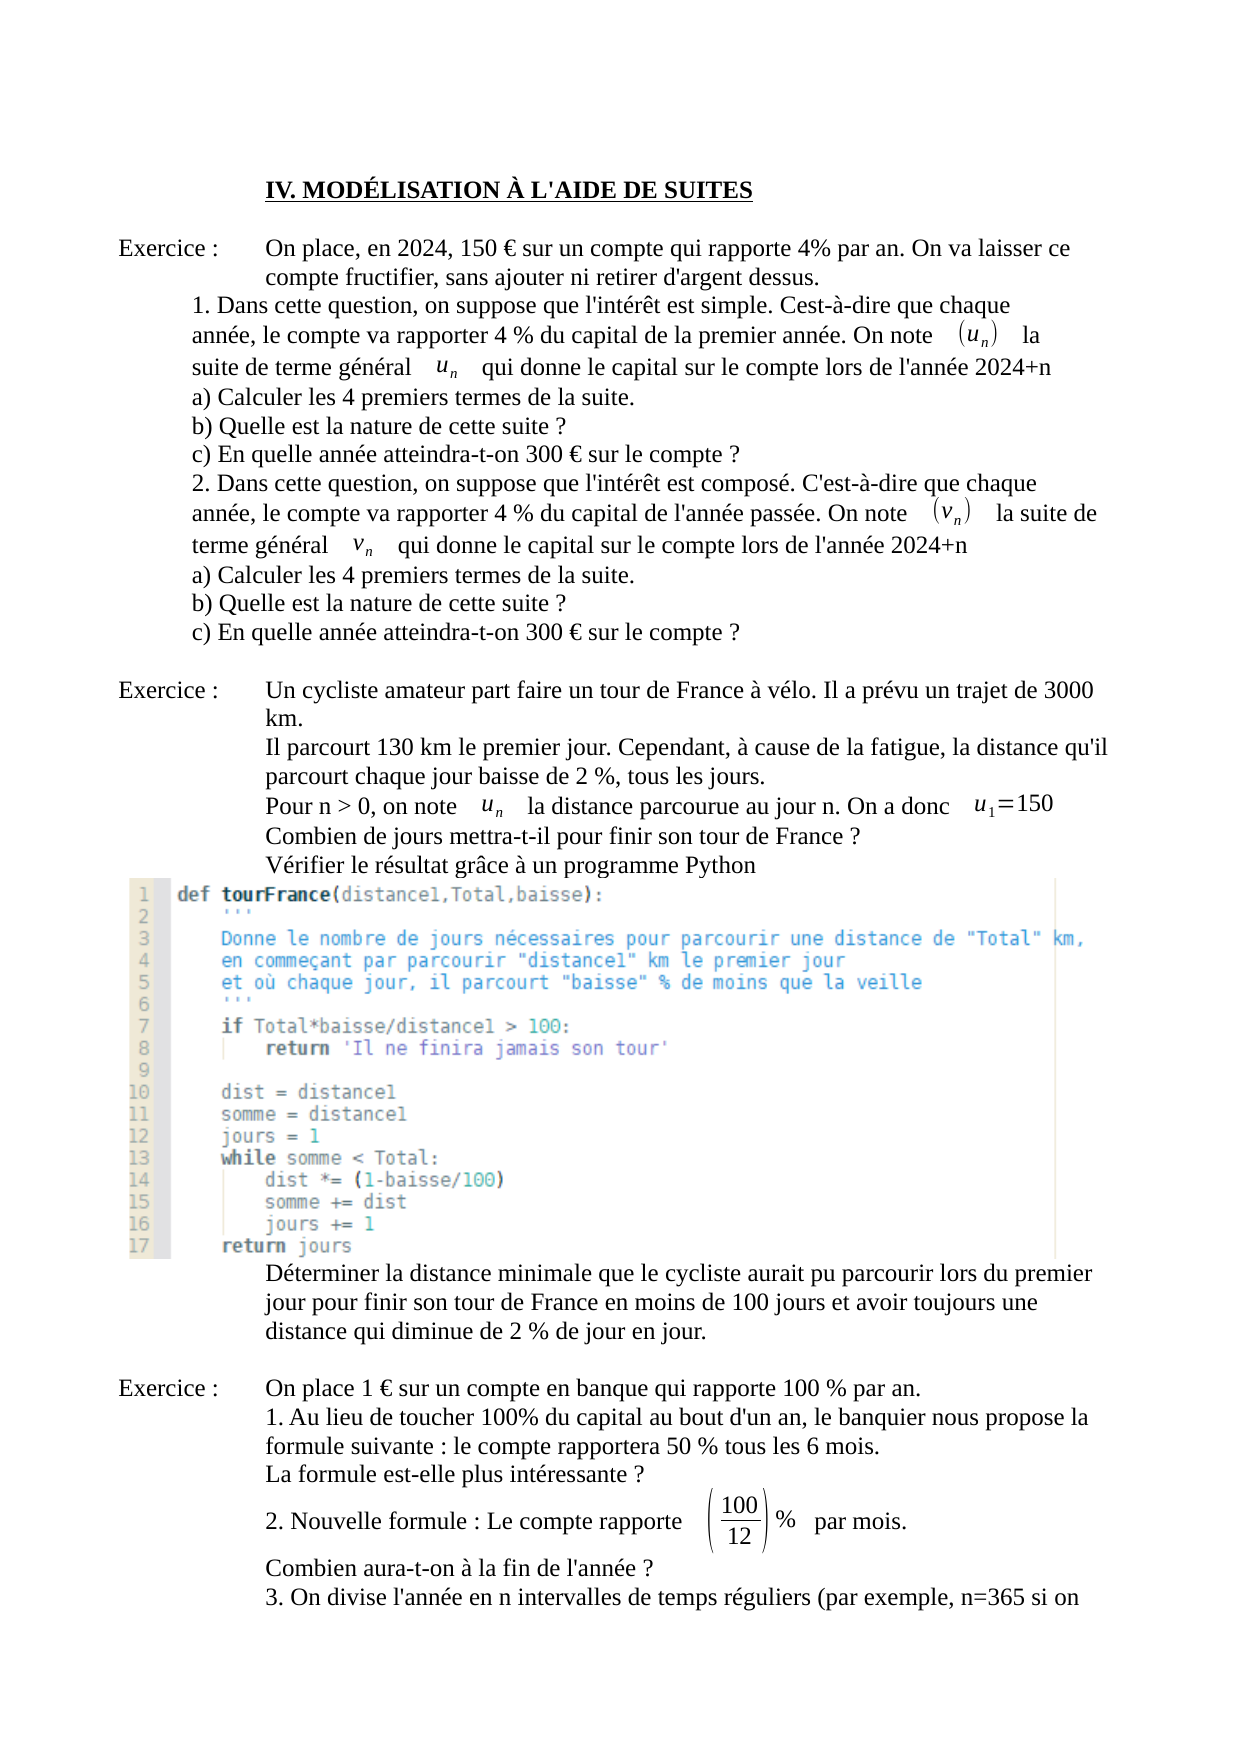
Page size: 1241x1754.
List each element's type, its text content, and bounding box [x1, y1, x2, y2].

text 2. Dans cette question, on suppose que l'intérêt est composé. C'est-à-dire que chaque année, le compte va rapporter 4 % du capital de l'année passée. On note la suite de terme général qui donne le capital sur le compte lors de l'année 2024+n [118, 468, 1122, 560]
text Combien aura-t-on à la fin de l'année ? [118, 1553, 1122, 1582]
text Combien de jours mettra-t-il pour finir son tour de France ? [118, 821, 1122, 850]
picture [129, 878, 1111, 1259]
text La formule est-elle plus intéressante ? [118, 1459, 1122, 1488]
text b) Quelle est la nature de cette suite ? [118, 588, 1122, 617]
text a) Calculer les 4 premiers termes de la suite. [118, 382, 1122, 411]
text a) Calculer les 4 premiers termes de la suite. [118, 560, 1122, 588]
text Déterminer la distance minimale que le cycliste aurait pu parcourir lors du premier jour pour finir son tour de France en moins de 100 jours et avoir toujours une distance qui diminue de 2 % de jour en jour. [118, 879, 1122, 1344]
text Pour n > 0, on note la distance parcourue au jour n. On a donc [118, 790, 1122, 821]
text 1. Dans cette question, on suppose que l'intérêt est simple. Cest-à-dire que chaque année, le compte va rapporter 4 % du capital de la premier année. On note la suite de terme général qui donne le capital sur le compte lors de l'année 2024+n [118, 291, 1122, 382]
text c) En quelle année atteindra-t-on 300 € sur le compte ? [118, 439, 1122, 468]
text c) En quelle année atteindra-t-on 300 € sur le compte ? [118, 617, 1122, 646]
text Exercice : On place, en 2024, 150 € sur un compte qui rapporte 4% par an. On va laisser ce compte fructifier, sans ajouter ni retirer d'argent dessus. [118, 233, 1122, 291]
text 1. Au lieu de toucher 100% du capital au bout d'un an, le banquier nous propose la formule suivante : le compte rapportera 50 % tous les 6 mois. [118, 1402, 1122, 1459]
text 3. On divise l'année en n intervalles de temps réguliers (par exemple, n=365 si on [118, 1582, 1122, 1611]
text Exercice : On place 1 € sur un compte en banque qui rapporte 100 % par an. [118, 1373, 1122, 1402]
text Exercice : Un cycliste amateur part faire un tour de France à vélo. Il a prévu un trajet de 3000 km. [118, 675, 1122, 732]
text Il parcourt 130 km le premier jour. Cependant, à cause de la fatigue, la distance qu'il parcourt chaque jour baisse de 2 %, tous les jours. [118, 732, 1122, 790]
text Vérifier le résultat grâce à un programme Python [118, 850, 1122, 879]
text b) Quelle est la nature de cette suite ? [118, 411, 1122, 439]
text 2. Nouvelle formule : Le compte rapporte par mois. [118, 1488, 1122, 1553]
text IV. MODÉLISATION À L'AIDE DE SUITES [118, 176, 1122, 204]
